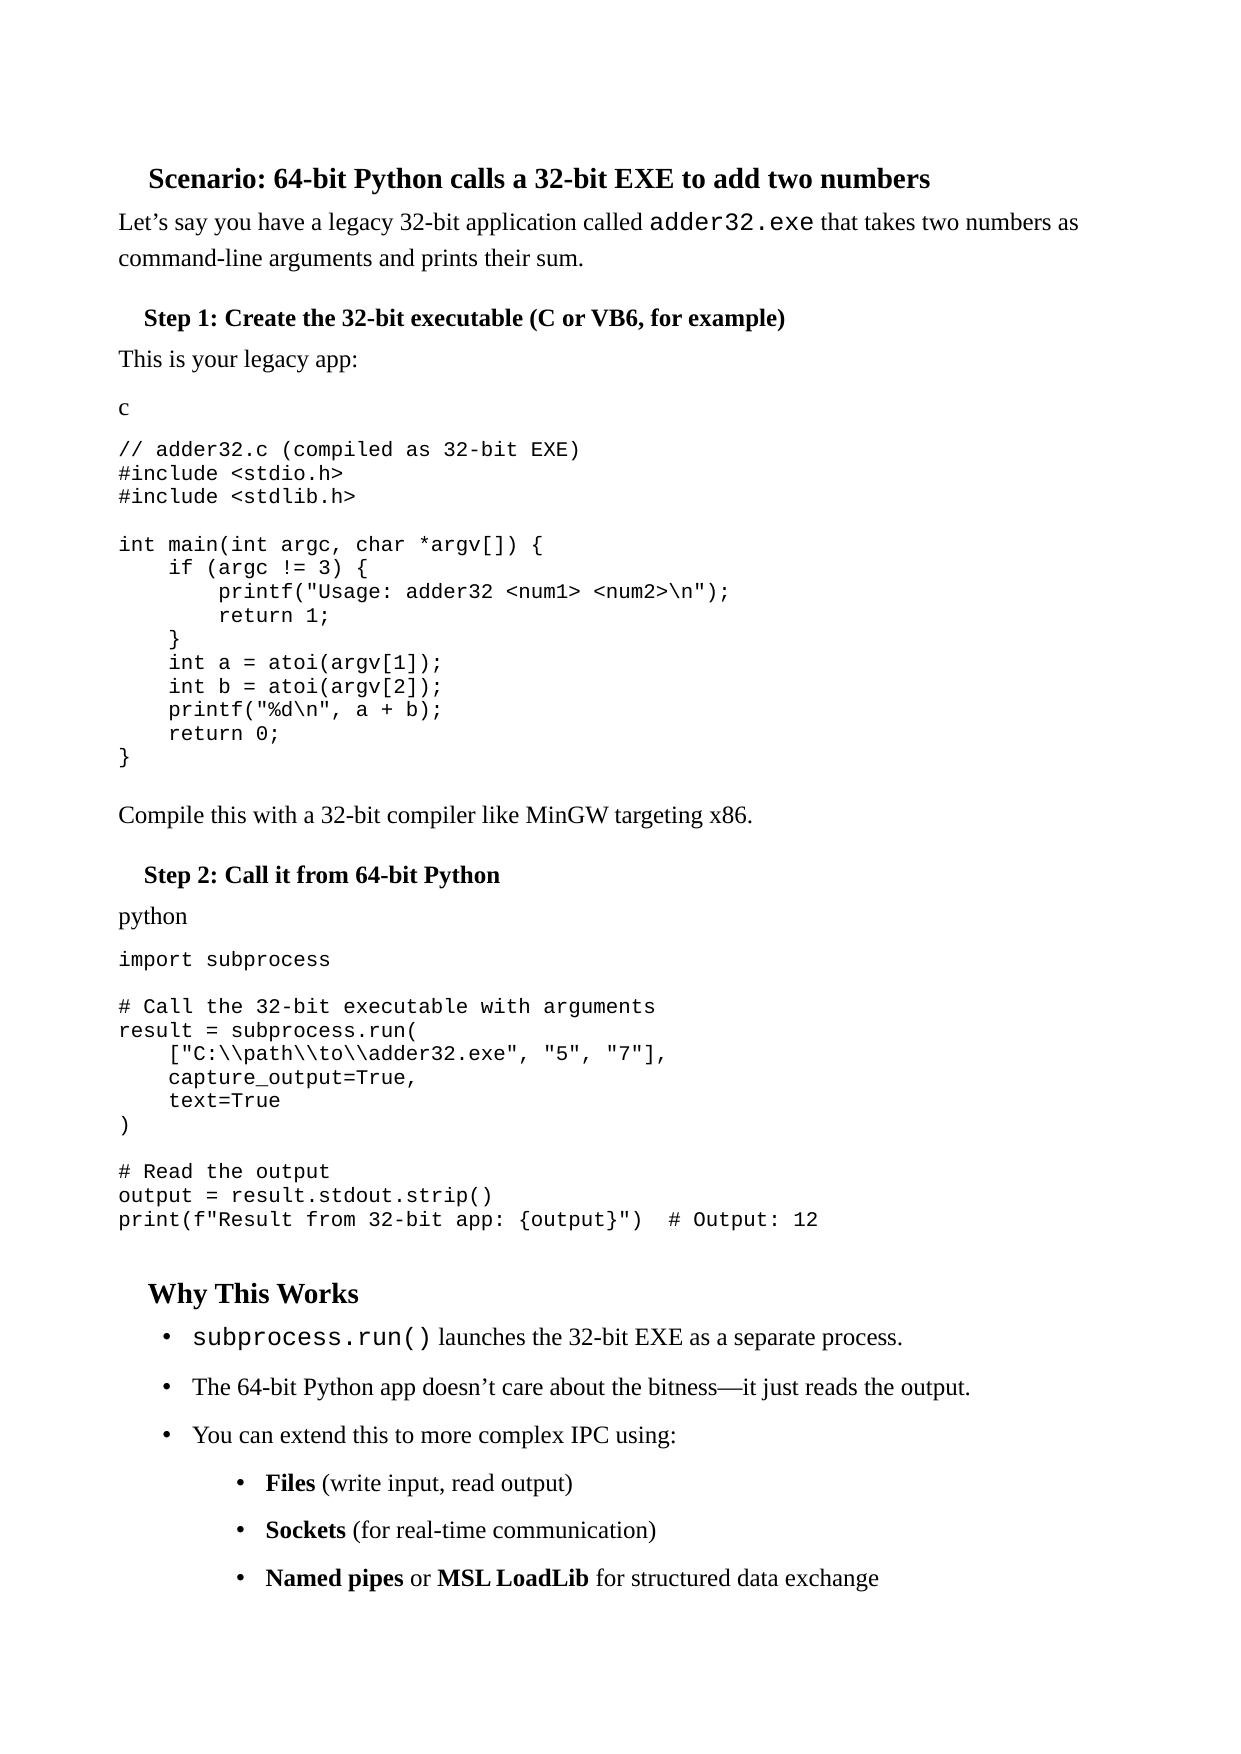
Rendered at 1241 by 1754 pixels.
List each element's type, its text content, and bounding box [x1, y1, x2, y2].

text ) [118, 1114, 1122, 1138]
list You can extend this to more complex IPC using: [162, 1420, 1122, 1449]
subtitle 🧪 Scenario: 64-bit Python calls a 32-bit EXE to add two numbers [118, 161, 1122, 195]
subtitle ✅ Step 1: Create the 32-bit executable (C or VB6, for example) [118, 303, 1122, 331]
subtitle 🧠 Why This Works [118, 1276, 1122, 1310]
text return 1; [118, 605, 1122, 628]
subtitle ✅ Step 2: Call it from 64-bit Python [118, 860, 1122, 888]
text python [118, 901, 1122, 930]
text // adder32.c (compiled as 32-bit EXE) [118, 439, 1122, 463]
text Compile this with a 32-bit compiler like MinGW targeting x86. [118, 800, 1122, 828]
text #include <stdio.h> [118, 463, 1122, 486]
list subprocess.run() launches the 32-bit EXE as a separate process. [162, 1322, 1122, 1353]
text Let’s say you have a legacy 32-bit application called adder32.exe that takes two numbers as command-line arguments and prints their sum. [118, 207, 1122, 271]
text printf("Usage: adder32 <num1> <num2>\n"); [118, 581, 1122, 605]
text # Call the 32-bit executable with arguments [118, 996, 1122, 1019]
text text=True [118, 1091, 1122, 1114]
list Sockets (for real-time communication) [236, 1515, 1122, 1544]
text print(f"Result from 32-bit app: {output}") # Output: 12 [118, 1209, 1122, 1232]
list Named pipes or MSL LoadLib for structured data exchange [236, 1563, 1122, 1592]
text int a = atoi(argv[1]); [118, 652, 1122, 676]
list The 64-bit Python app doesn’t care about the bitness—it just reads the output. [162, 1372, 1122, 1401]
text This is your legacy app: [118, 344, 1122, 373]
text c [118, 392, 1122, 420]
text if (argc != 3) { [118, 557, 1122, 581]
text int b = atoi(argv[2]); [118, 676, 1122, 699]
text ["C:\\path\\to\\adder32.exe", "5", "7"], [118, 1043, 1122, 1067]
text int main(int argc, char *argv[]) { [118, 534, 1122, 557]
text printf("%d\n", a + b); [118, 699, 1122, 723]
text result = subprocess.run( [118, 1019, 1122, 1043]
text output = result.stdout.strip() [118, 1185, 1122, 1209]
text # Read the output [118, 1161, 1122, 1185]
text capture_output=True, [118, 1067, 1122, 1091]
text import subprocess [118, 949, 1122, 972]
text } [118, 747, 1122, 770]
text #include <stdlib.h> [118, 486, 1122, 510]
list Files (write input, read output) [236, 1468, 1122, 1496]
text return 0; [118, 723, 1122, 747]
text } [118, 628, 1122, 652]
